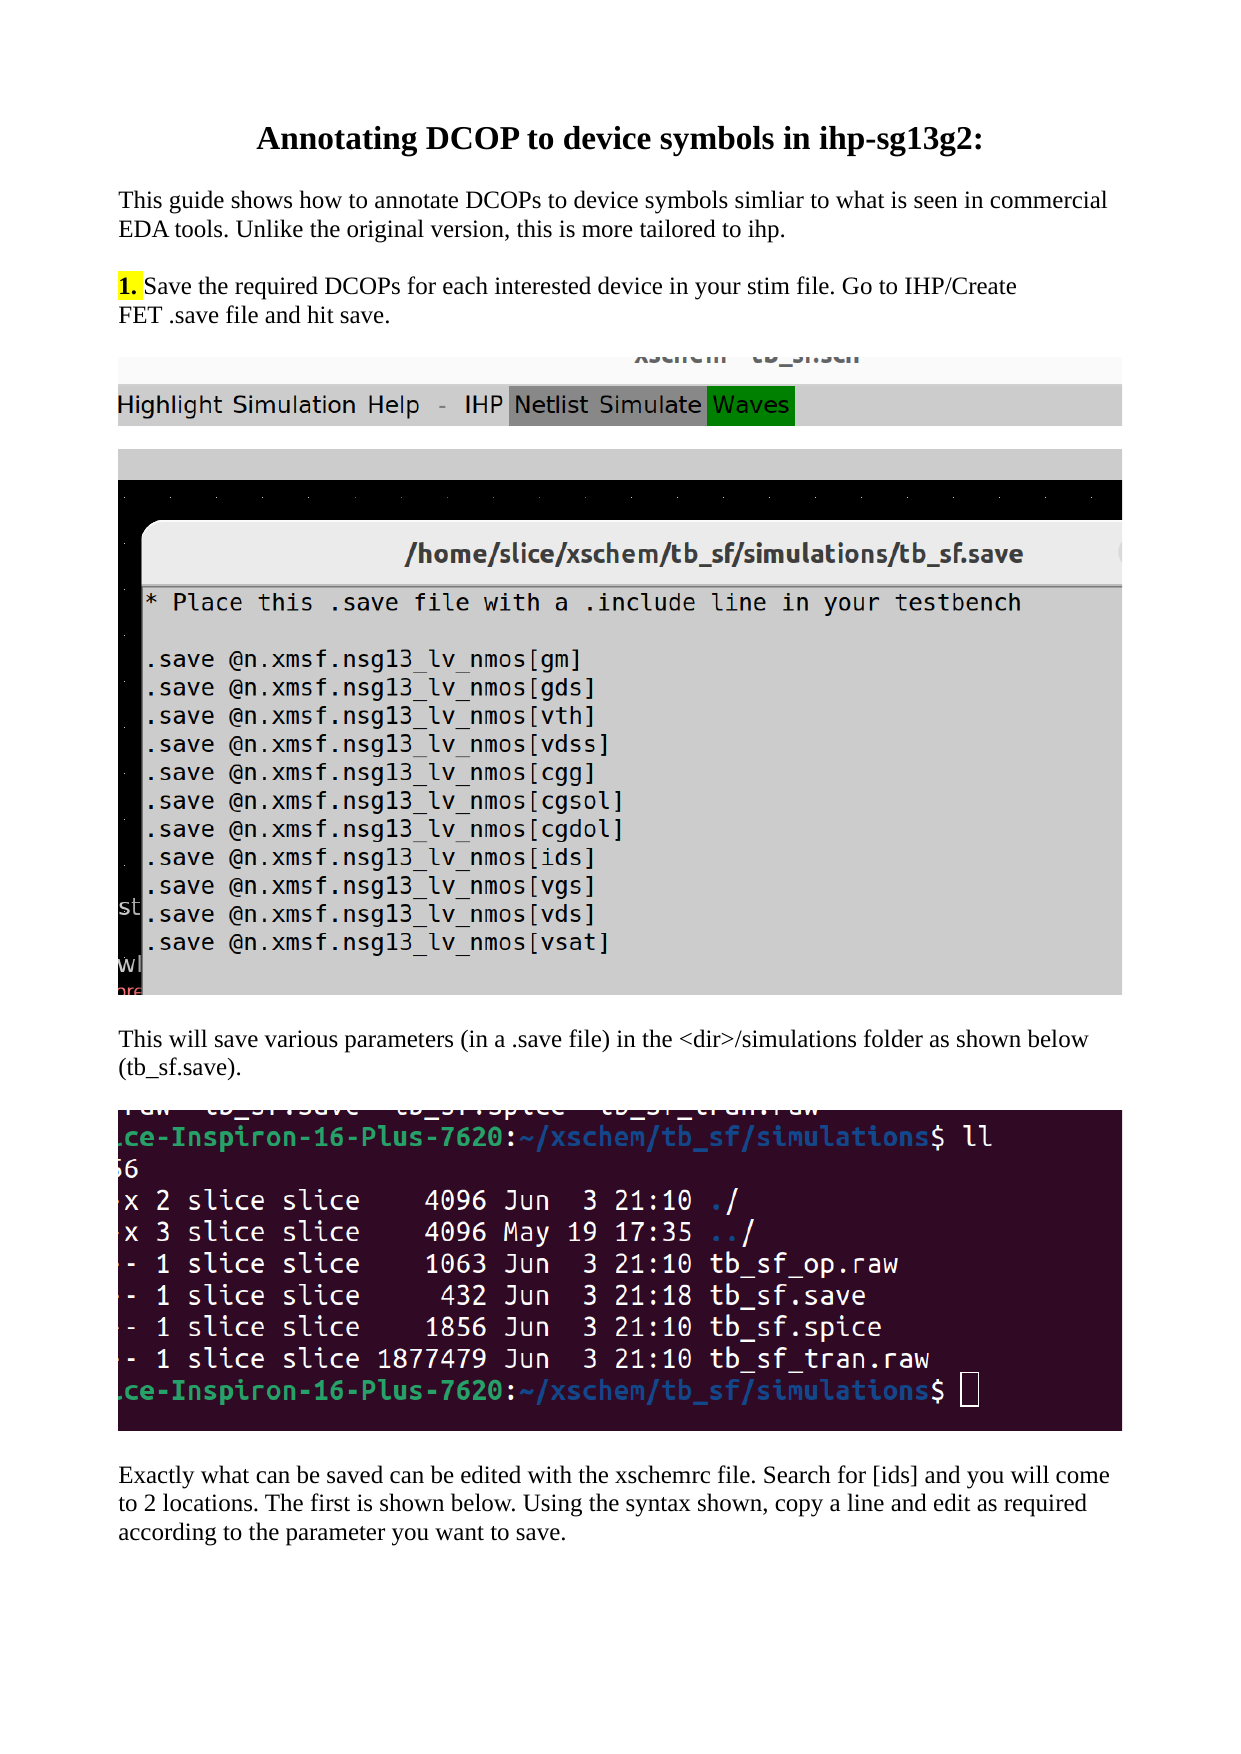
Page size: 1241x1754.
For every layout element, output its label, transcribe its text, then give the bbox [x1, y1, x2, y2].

picture [118, 357, 1123, 995]
picture [118, 1110, 1123, 1431]
text This will save various parameters (in a .save file) in the <dir>/simulations folder as shown below (tb_sf.save). [118, 1024, 1122, 1081]
text 1. Save the required DCOPs for each interested device in your stim file. Go to IHP/Create FET .save file and hit save. [118, 271, 1122, 329]
text Exactly what can be saved can be edited with the xschemrc file. Search for [ids] and you will come to 2 locations. The first is shown below. Using the syntax shown, copy a line and edit as required according to the parameter you want to save. [118, 1460, 1122, 1546]
text This guide shows how to annotate DCOPs to device symbols simliar to what is seen in commercial EDA tools. Unlike the original version, this is more tailored to ihp. [118, 185, 1122, 243]
text Annotating DCOP to device symbols in ihp-sg13g2: [118, 118, 1122, 156]
